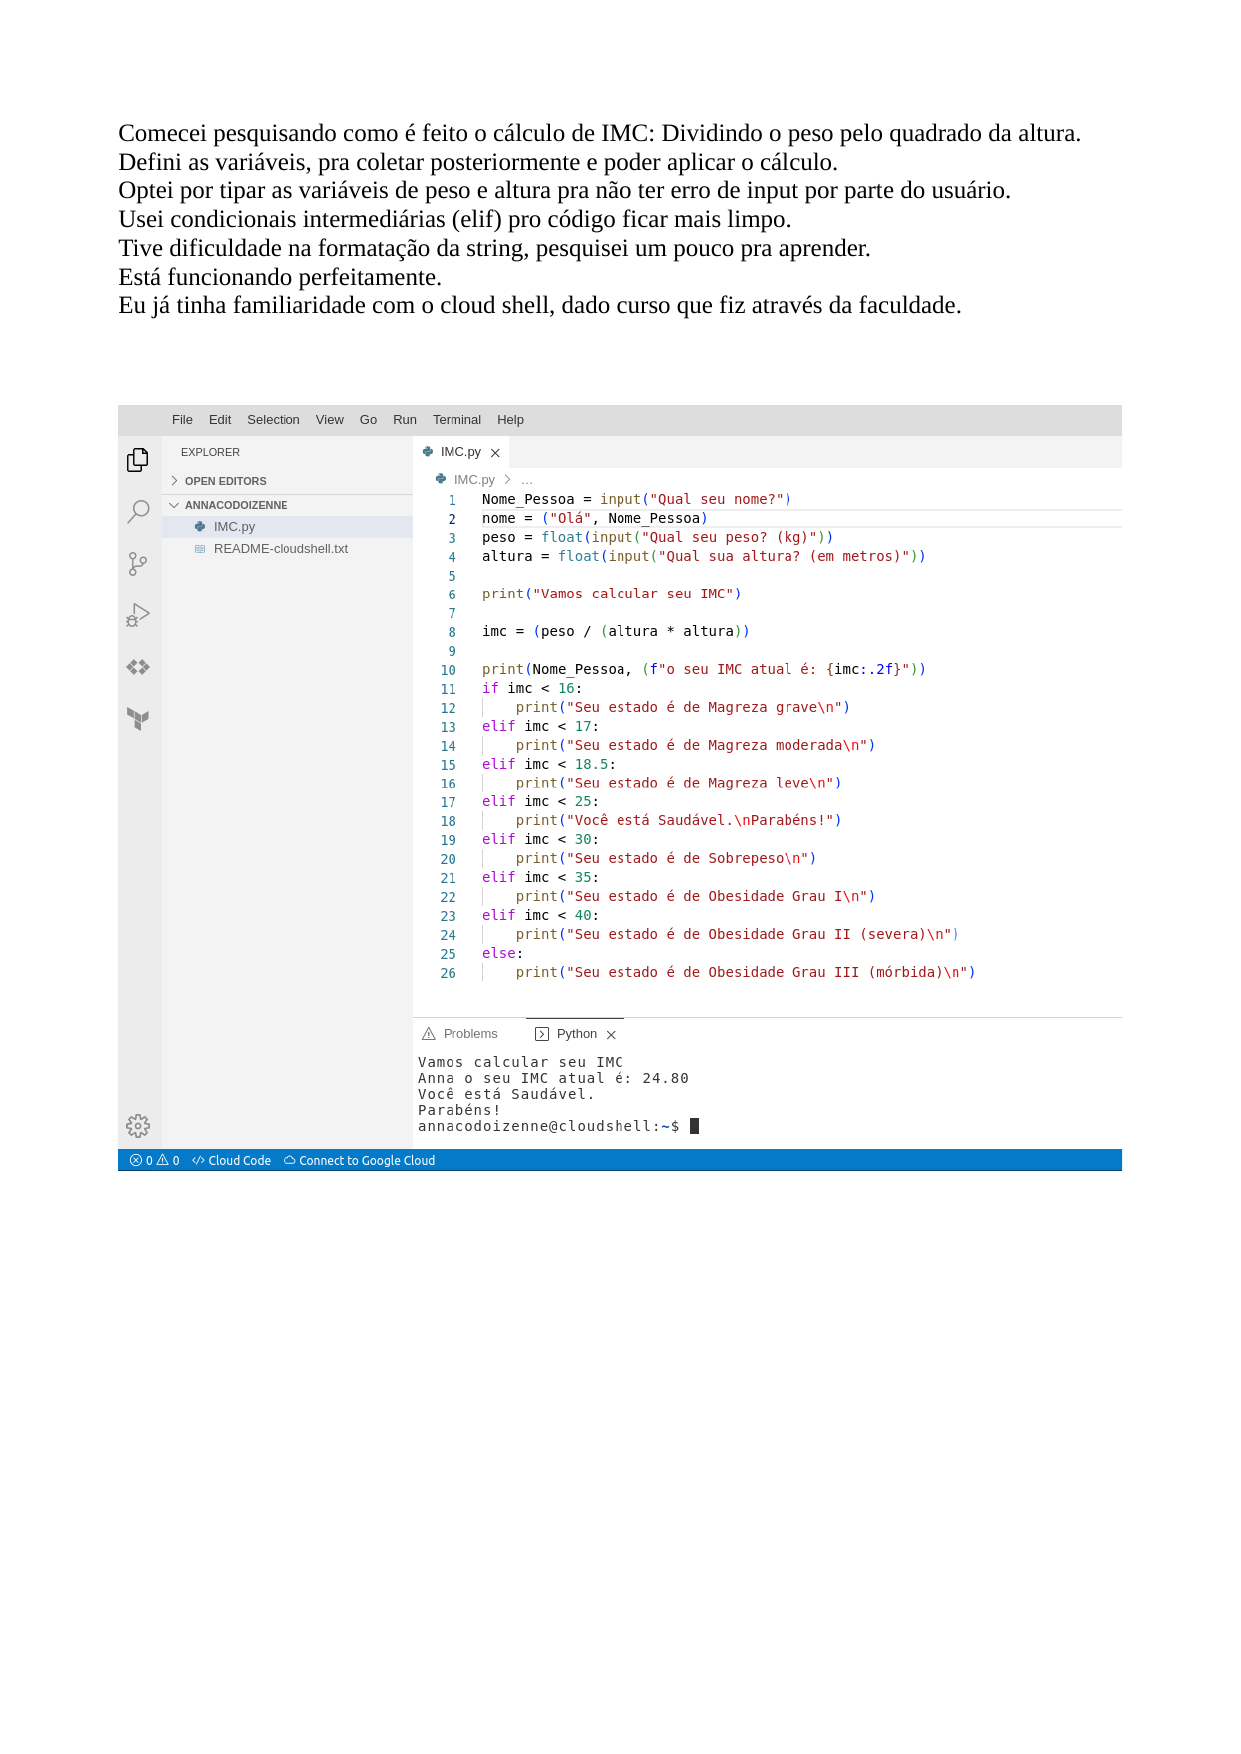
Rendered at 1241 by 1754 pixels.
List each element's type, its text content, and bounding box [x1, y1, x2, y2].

text Está funcionando perfeitamente. [118, 262, 1122, 291]
text Usei condicionais intermediárias (elif) pro código ficar mais limpo. [118, 204, 1122, 233]
text Defini as variáveis, pra coletar posteriormente e poder aplicar o cálculo. [118, 147, 1122, 176]
text Eu já tinha familiaridade com o cloud shell, dado curso que fiz através da faculdade. [118, 291, 1122, 319]
text Optei por tipar as variáveis de peso e altura pra não ter erro de input por parte do usuário. [118, 176, 1122, 204]
picture [118, 405, 1123, 1171]
text Comecei pesquisando como é feito o cálculo de IMC: Dividindo o peso pelo quadrado da altura. [118, 118, 1122, 147]
text Tive dificuldade na formatação da string, pesquisei um pouco pra aprender. [118, 233, 1122, 262]
